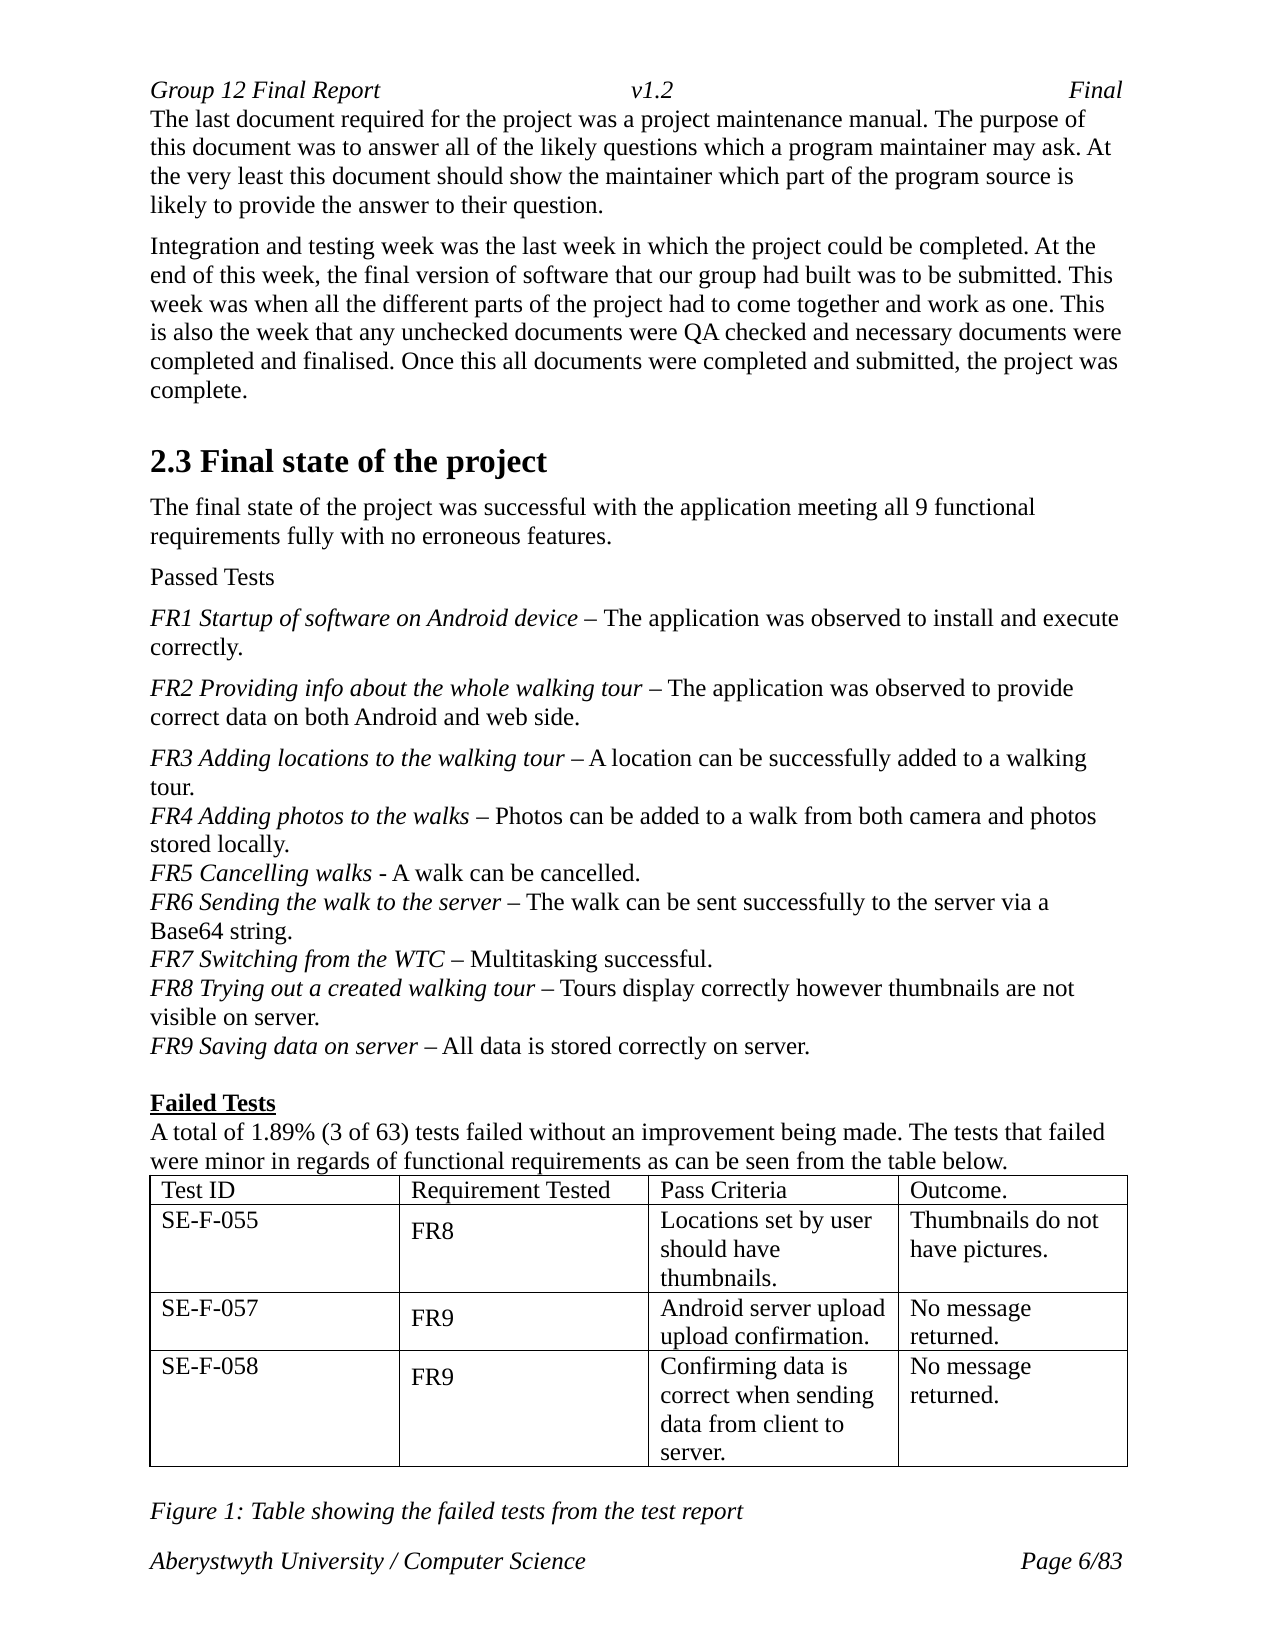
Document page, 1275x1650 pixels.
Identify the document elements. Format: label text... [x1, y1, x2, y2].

table_cell SE-F-058 [151, 1351, 399, 1466]
table_cell Thumbnails do not have pictures. [899, 1205, 1127, 1292]
table_cell SE-F-055 [151, 1205, 399, 1292]
text FR2 Providing info about the whole walking tour – The application was observed to provide correct data on both Android and web side. [150, 673, 1125, 731]
text Figure 1: Table showing the failed tests from the test report [150, 1496, 1125, 1525]
table_header Outcome. [899, 1176, 1127, 1204]
table_cell FR8 [400, 1205, 648, 1292]
table_cell Confirming data is correct when sending data from client to server. [649, 1351, 898, 1466]
text A total of 1.89% (3 of 63) tests failed without an improvement being made. The tests that failed were minor in regards of functional requirements as can be seen from the table below. [150, 1117, 1125, 1174]
text FR8 Trying out a created walking tour – Tours display correctly however thumbnails are not visible on server. [150, 973, 1125, 1031]
text Failed Tests [150, 1088, 1125, 1117]
text FR5 Cancelling walks - A walk can be cancelled. [150, 858, 1125, 887]
text The final state of the project was successful with the application meeting all 9 functional requirements fully with no erroneous features. [150, 492, 1125, 549]
text FR9 Saving data on server – All data is stored correctly on server. [150, 1031, 1125, 1059]
table_cell Android server upload upload confirmation. [649, 1293, 898, 1350]
table_cell No message returned. [899, 1293, 1127, 1350]
text FR7 Switching from the WTC – Multitasking successful. [150, 944, 1125, 973]
table_header Requirement Tested [400, 1176, 648, 1204]
table_header Test ID [151, 1176, 399, 1204]
text FR6 Sending the walk to the server – The walk can be sent successfully to the server via a Base64 string. [150, 887, 1125, 944]
text Passed Tests [150, 562, 1125, 591]
table_cell SE-F-057 [151, 1293, 399, 1350]
table_cell Locations set by user should have thumbnails. [649, 1205, 898, 1292]
table_cell No message returned. [899, 1351, 1127, 1466]
subtitle 2.3 Final state of the project [150, 441, 1125, 479]
text FR3 Adding locations to the walking tour – A location can be successfully added to a walking tour. [150, 743, 1125, 801]
text Integration and testing week was the last week in which the project could be completed. At the end of this week, the final version of software that our group had built was to be submitted. This week was when all the different parts of the project had to come together and work as one. This is also the week that any unchecked documents were QA checked and necessary documents were completed and finalised. Once this all documents were completed and submitted, the project was complete. [150, 231, 1125, 404]
table_header Pass Criteria [649, 1176, 898, 1204]
table_cell FR9 [400, 1293, 648, 1350]
text FR4 Adding photos to the walks – Photos can be added to a walk from both camera and photos stored locally. [150, 801, 1125, 858]
text FR1 Startup of software on Android device – The application was observed to install and execute correctly. [150, 603, 1125, 661]
text The last document required for the project was a project maintenance manual. The purpose of this document was to answer all of the likely questions which a program maintainer may ask. At the very least this document should show the maintainer which part of the program source is likely to provide the answer to their question. [150, 104, 1125, 219]
table_cell FR9 [400, 1351, 648, 1466]
